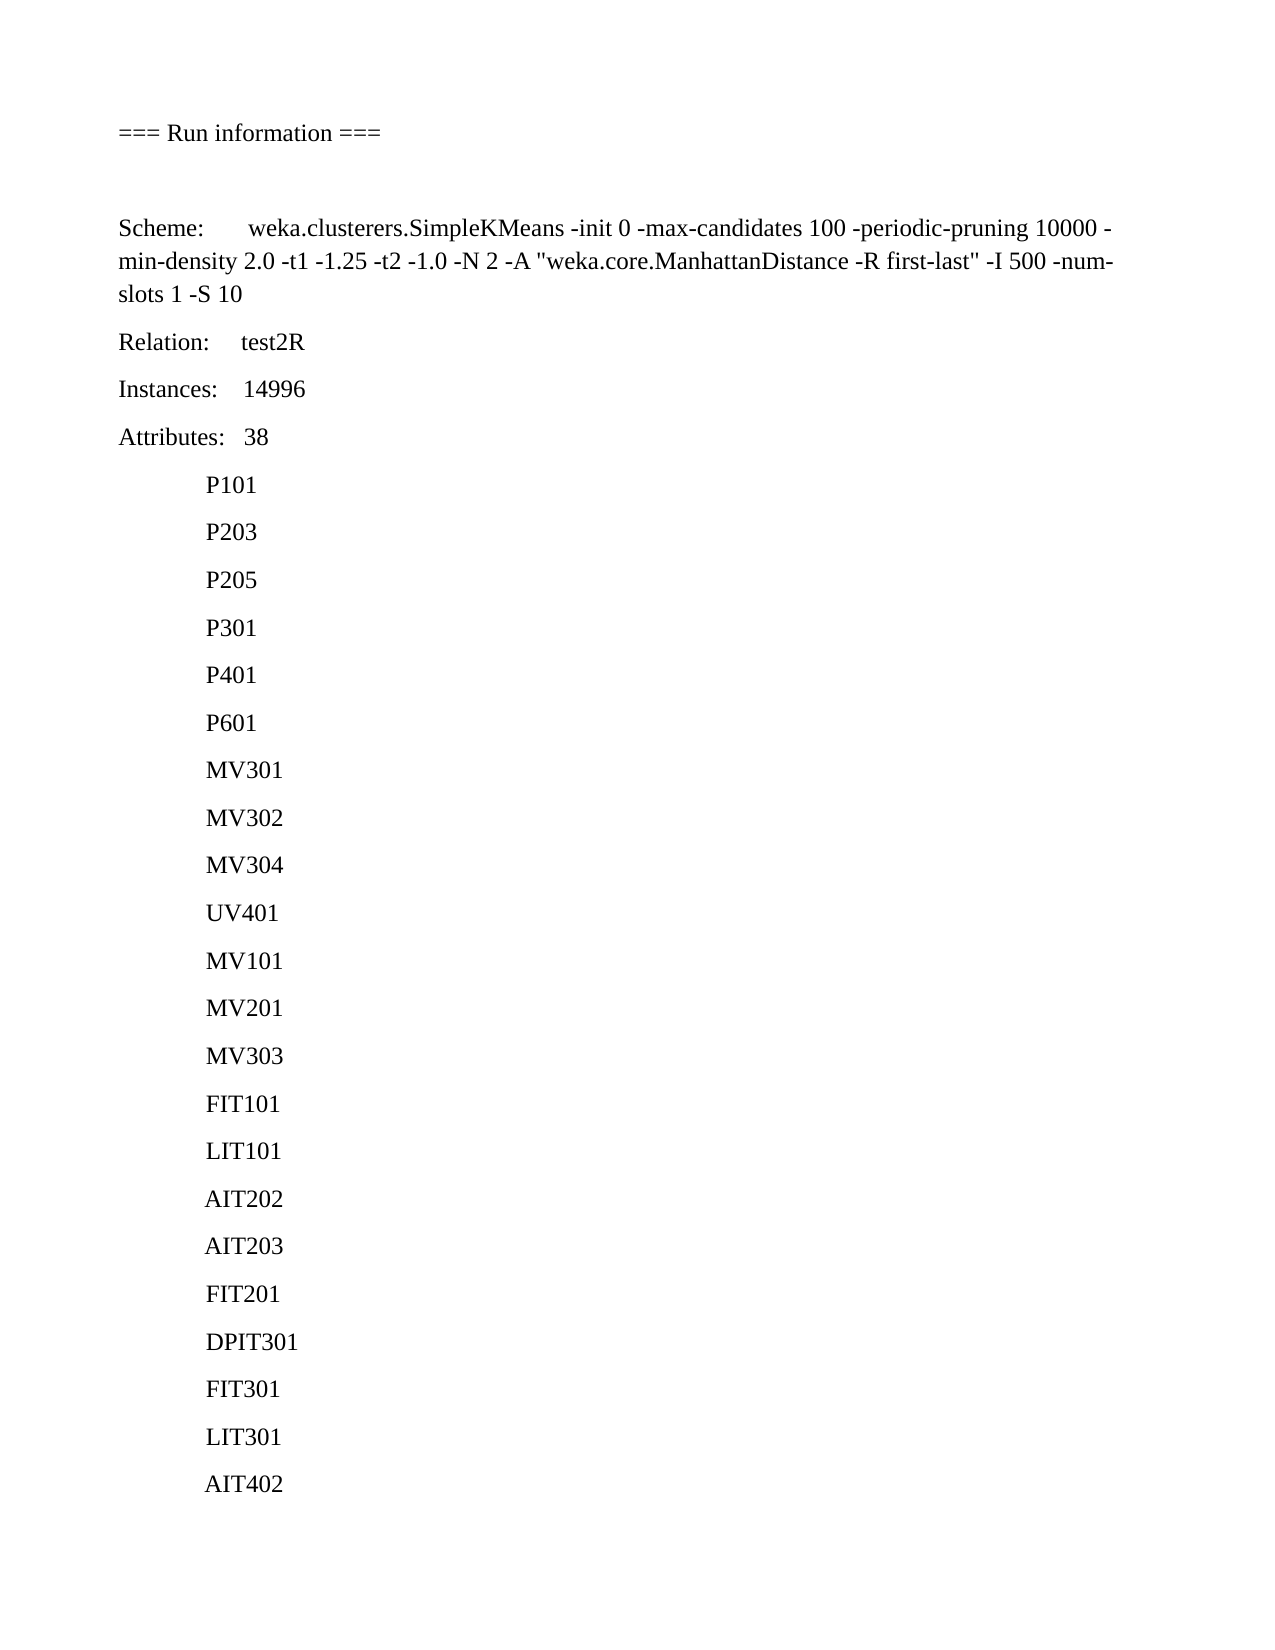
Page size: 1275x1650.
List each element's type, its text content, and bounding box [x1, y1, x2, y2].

text MV304 [118, 851, 1157, 879]
text MV303 [118, 1041, 1157, 1070]
text P401 [118, 660, 1157, 689]
text AIT203 [118, 1231, 1157, 1260]
text Scheme: weka.clusterers.SimpleKMeans -init 0 -max-candidates 100 -periodic-pruning 10000 -min-density 2.0 -t1 -1.25 -t2 -1.0 -N 2 -A "weka.core.ManhattanDistance -R first-last" -I 500 -num-slots 1 -S 10 [118, 213, 1157, 308]
text Attributes: 38 [118, 422, 1157, 451]
text DPIT301 [118, 1327, 1157, 1355]
text FIT301 [118, 1374, 1157, 1403]
text P205 [118, 565, 1157, 594]
text MV201 [118, 993, 1157, 1022]
text FIT101 [118, 1089, 1157, 1117]
text AIT202 [118, 1184, 1157, 1213]
text FIT201 [118, 1279, 1157, 1308]
text LIT101 [118, 1136, 1157, 1165]
text UV401 [118, 898, 1157, 927]
text MV101 [118, 946, 1157, 974]
text AIT402 [118, 1469, 1157, 1498]
text MV301 [118, 755, 1157, 784]
text P301 [118, 613, 1157, 641]
text P601 [118, 708, 1157, 737]
text MV302 [118, 803, 1157, 832]
text Instances: 14996 [118, 374, 1157, 403]
text Relation: test2R [118, 327, 1157, 356]
text === Run information === [118, 118, 1157, 147]
text P203 [118, 517, 1157, 546]
text P101 [118, 470, 1157, 498]
text LIT301 [118, 1422, 1157, 1451]
